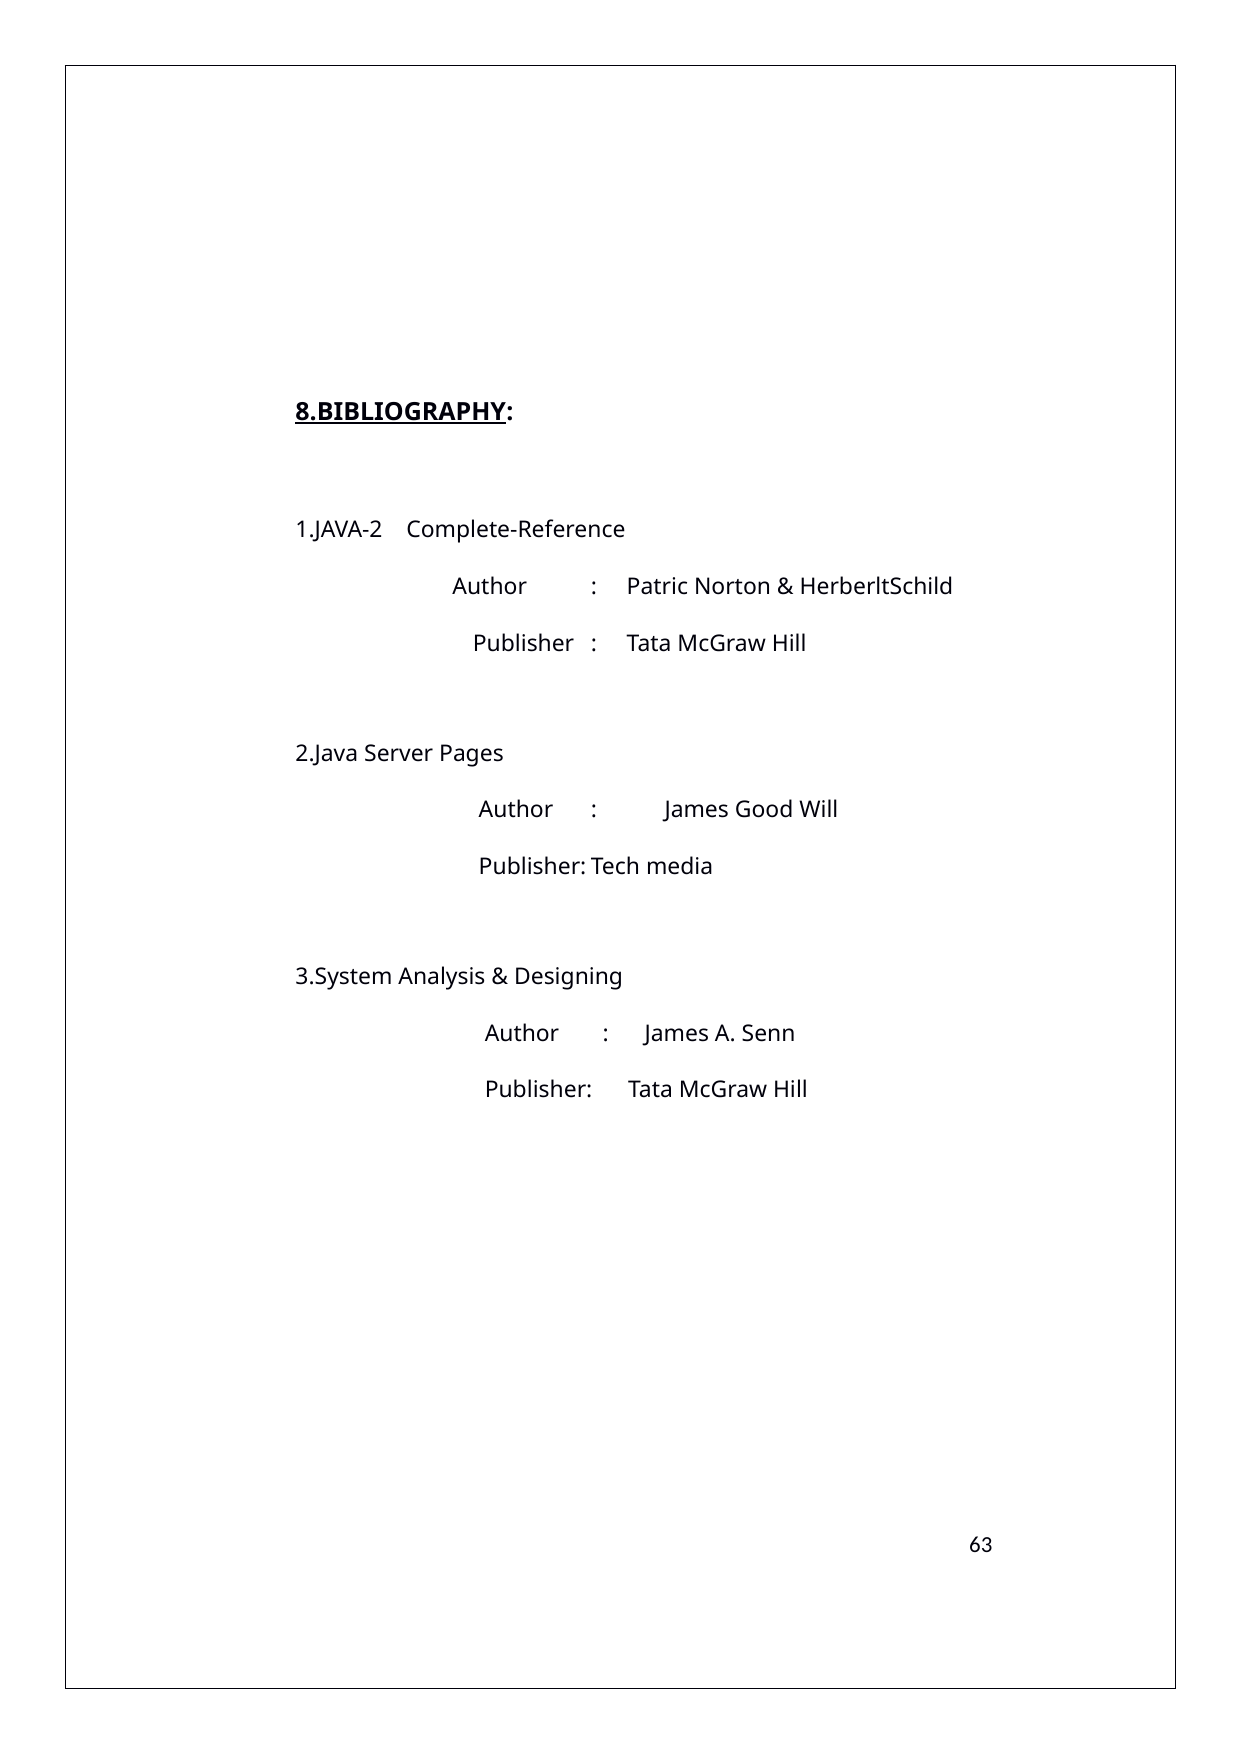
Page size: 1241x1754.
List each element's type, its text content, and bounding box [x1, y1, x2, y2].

text 3.System Analysis & Designing [295, 960, 992, 991]
text Publisher: Tata McGraw Hill [295, 1073, 992, 1104]
text 1.JAVA-2 Complete-Reference [295, 513, 992, 544]
text Author : Patric Norton & HerberltSchild [295, 570, 992, 601]
text 8.BIBLIOGRAPHY: [295, 393, 992, 427]
text Publisher : Tata McGraw Hill [295, 627, 992, 658]
text Author : James A. Senn [295, 1017, 992, 1048]
text Publisher: Tech media [295, 850, 992, 881]
text Author : James Good Will [295, 793, 992, 824]
text 2.Java Server Pages [295, 736, 992, 768]
